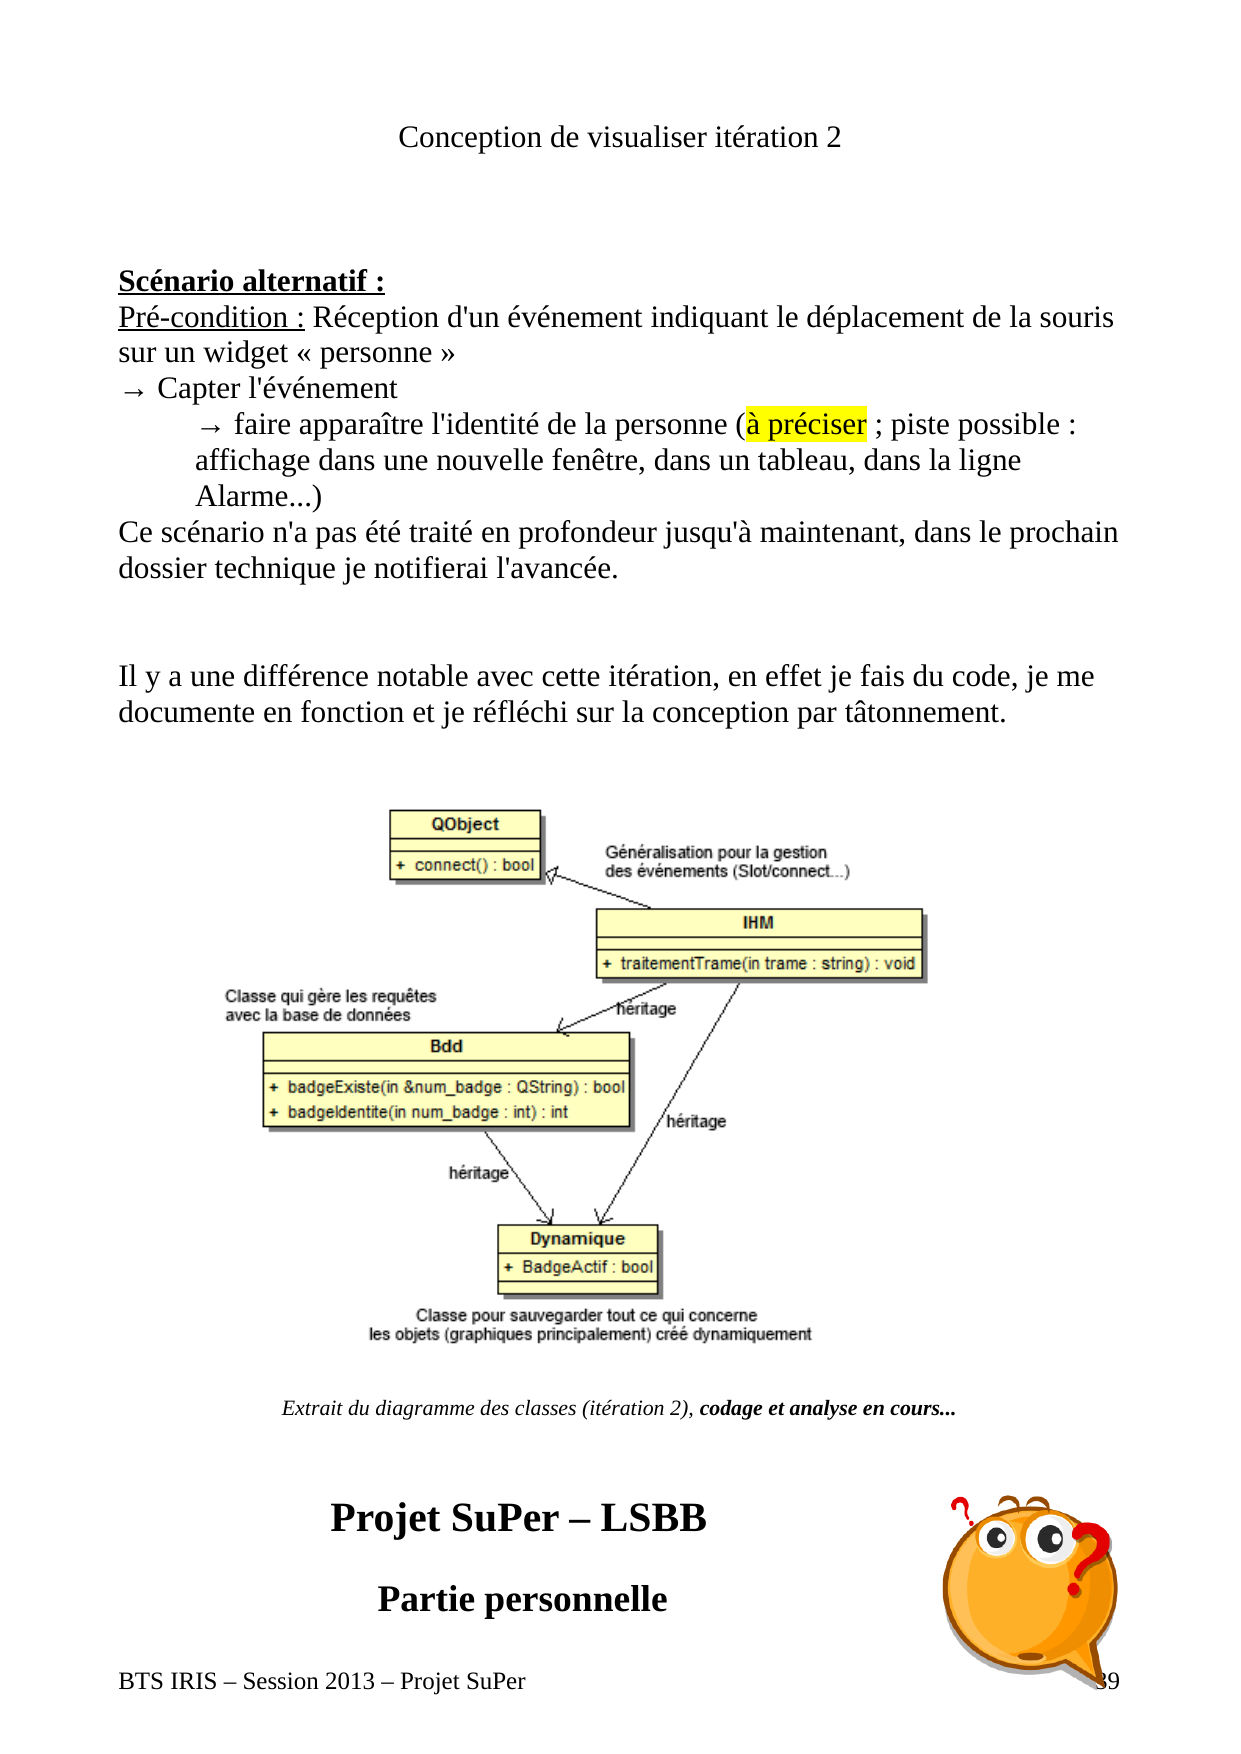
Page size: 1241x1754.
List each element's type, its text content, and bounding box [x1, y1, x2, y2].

text Scénario alternatif : [118, 262, 1122, 298]
text → Capter l'événement [118, 370, 1122, 406]
picture [194, 774, 942, 1370]
text → faire apparaître l'identité de la personne (à préciser ; piste possible : affichage dans une nouvelle fenêtre, dans un tableau, dans la ligne Alarme...) [195, 406, 1122, 513]
text Il y a une différence notable avec cette itération, en effet je fais du code, je me documente en fonction et je réfléchi sur la conception par tâtonnement. [118, 657, 1122, 729]
text Ce scénario n'a pas été traité en profondeur jusqu'à maintenant, dans le prochain dossier technique je notifierai l'avancée. [118, 513, 1122, 585]
text Pré-condition : Réception d'un événement indiquant le déplacement de la souris sur un widget « personne » [118, 298, 1122, 370]
text Conception de visualiser itération 2 [118, 118, 1122, 154]
picture [927, 1493, 1123, 1691]
text Projet SuPer – LSBB [118, 1492, 1122, 1540]
text Extrait du diagramme des classes (itération 2), codage et analyse en cours... [118, 1395, 1122, 1420]
text Partie personnelle [118, 1576, 927, 1619]
